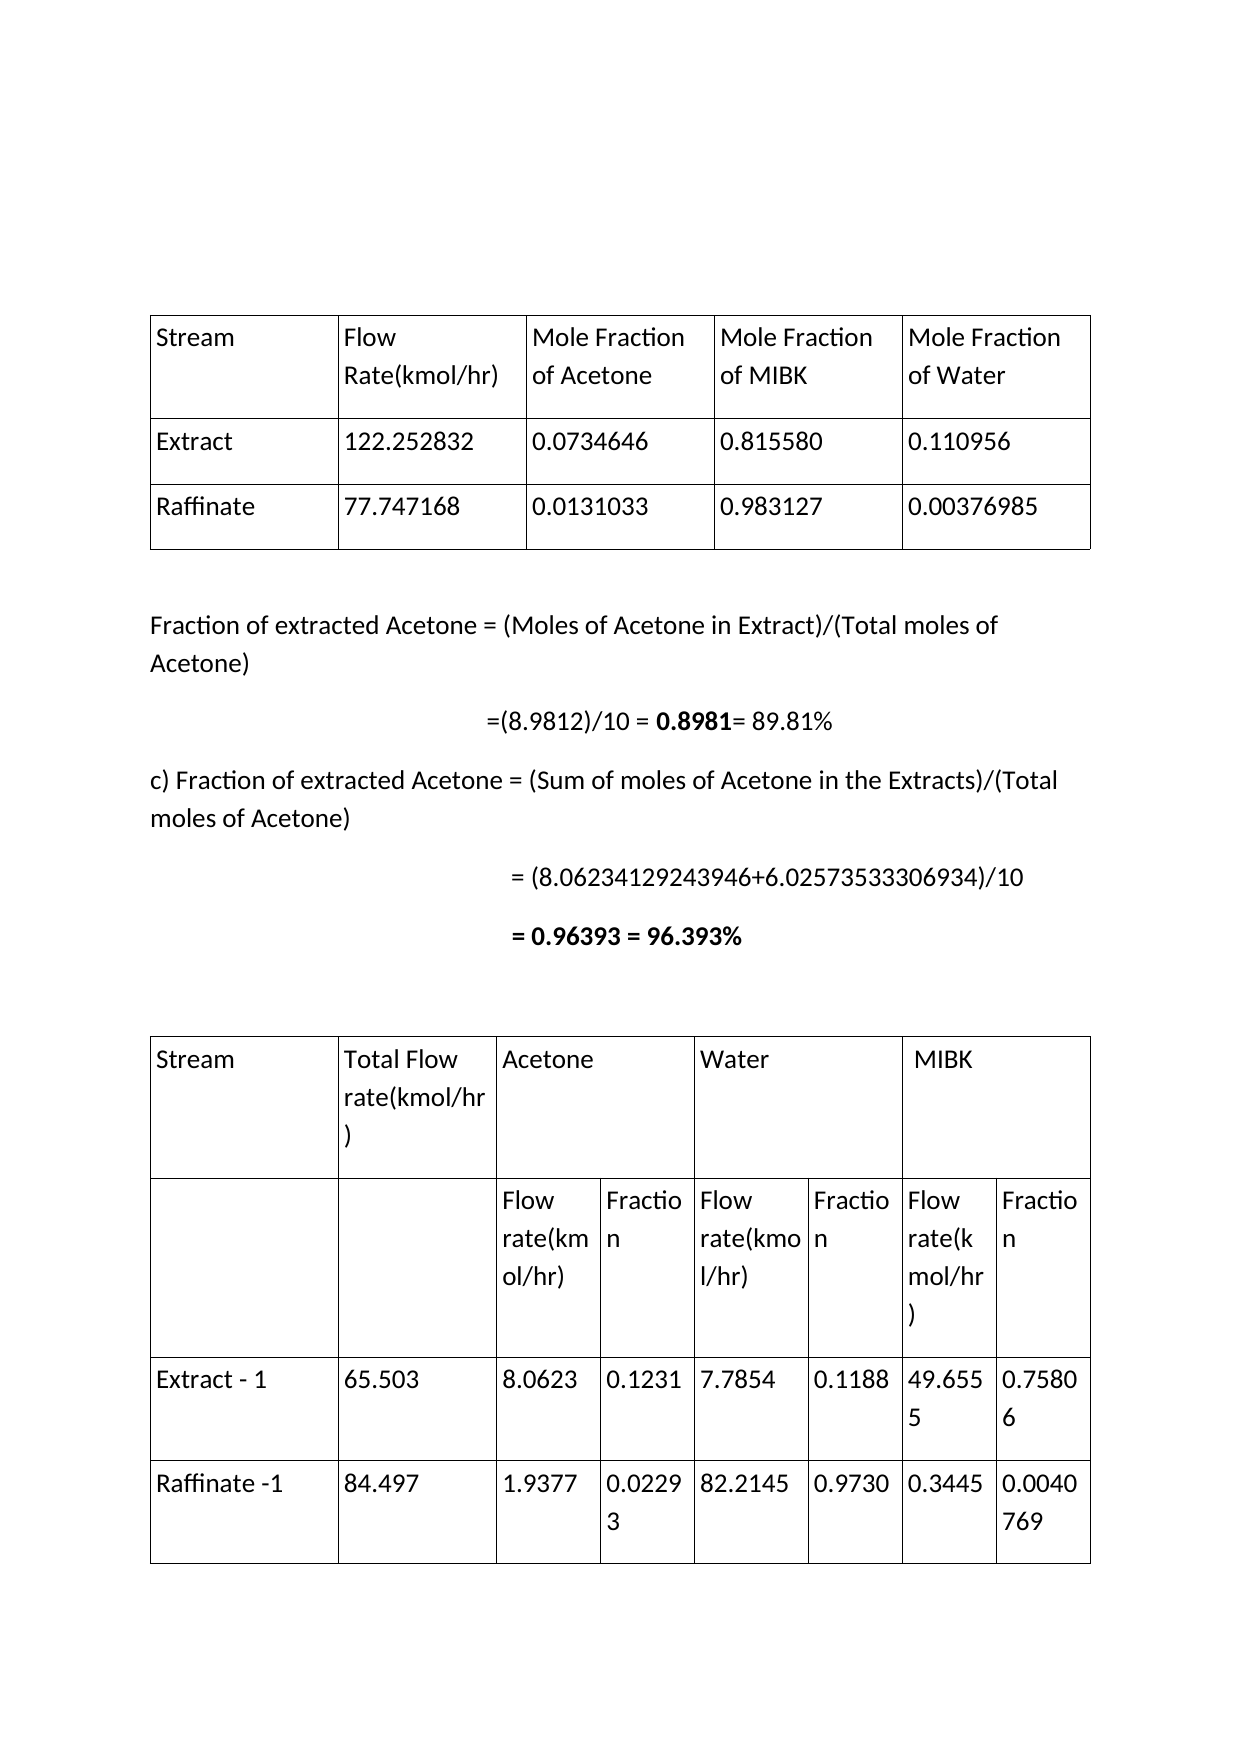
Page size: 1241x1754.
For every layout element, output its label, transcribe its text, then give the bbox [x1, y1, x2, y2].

table_cell 0.3445 [903, 1461, 996, 1563]
table_cell Flow rate(kmol/hr) [903, 1179, 996, 1357]
table_cell 77.747168 [339, 485, 526, 549]
table_header Total Flow rate(kmol/hr) [339, 1037, 496, 1177]
table_header Mole Fraction of Water [903, 316, 1090, 418]
table_cell 0.1188 [809, 1358, 902, 1460]
table_cell 84.497 [339, 1461, 496, 1563]
table_cell [151, 1179, 338, 1357]
table_cell 0.983127 [715, 485, 902, 549]
table_cell 0.815580 [715, 419, 902, 483]
table_cell 0.0734646 [527, 419, 714, 483]
table_header Stream [151, 1037, 338, 1177]
table_cell Extract - 1 [151, 1358, 338, 1460]
table_cell Raffinate -1 [151, 1461, 338, 1563]
table_cell 0.02293 [601, 1461, 694, 1563]
table_cell 122.252832 [339, 419, 526, 483]
table_cell 0.0131033 [527, 485, 714, 549]
table_cell 49.6555 [903, 1358, 996, 1460]
table_cell 1.9377 [497, 1461, 600, 1563]
table_cell 0.0040769 [997, 1461, 1090, 1563]
text = (8.06234129243946+6.02573533306934)/10 [150, 860, 1090, 893]
table_header MIBK [903, 1037, 1090, 1177]
table_cell 7.7854 [695, 1358, 808, 1460]
text Fraction of extracted Acetone = (Moles of Acetone in Extract)/(Total moles of Acetone) [150, 608, 1090, 679]
table_header Mole Fraction of Acetone [527, 316, 714, 418]
table_cell 0.1231 [601, 1358, 694, 1460]
table_cell Flow rate(kmol/hr) [497, 1179, 600, 1357]
text c) Fraction of extracted Acetone = (Sum of moles of Acetone in the Extracts)/(Total moles of Acetone) [150, 763, 1090, 834]
table_cell Extract [151, 419, 338, 483]
table_header Acetone [497, 1037, 694, 1177]
table_header Flow Rate(kmol/hr) [339, 316, 526, 418]
table_cell 0.75806 [997, 1358, 1090, 1460]
table_cell Fraction [997, 1179, 1090, 1357]
table_header Water [695, 1037, 902, 1177]
text = 0.96393 = 96.393% [150, 919, 1090, 952]
table_cell [339, 1179, 496, 1357]
table_cell 82.2145 [695, 1461, 808, 1563]
table_cell 0.110956 [903, 419, 1090, 483]
table_cell Fraction [601, 1179, 694, 1357]
table_cell Raffinate [151, 485, 338, 549]
table_header Stream [151, 316, 338, 418]
table_header Mole Fraction of MIBK [715, 316, 902, 418]
table_cell 8.0623 [497, 1358, 600, 1460]
table_cell 65.503 [339, 1358, 496, 1460]
table_cell 0.9730 [809, 1461, 902, 1563]
text =(8.9812)/10 = 0.8981= 89.81% [150, 704, 1090, 737]
table_cell Flow rate(kmol/hr) [695, 1179, 808, 1357]
table_cell Fraction [809, 1179, 902, 1357]
table_cell 0.00376985 [903, 485, 1090, 549]
